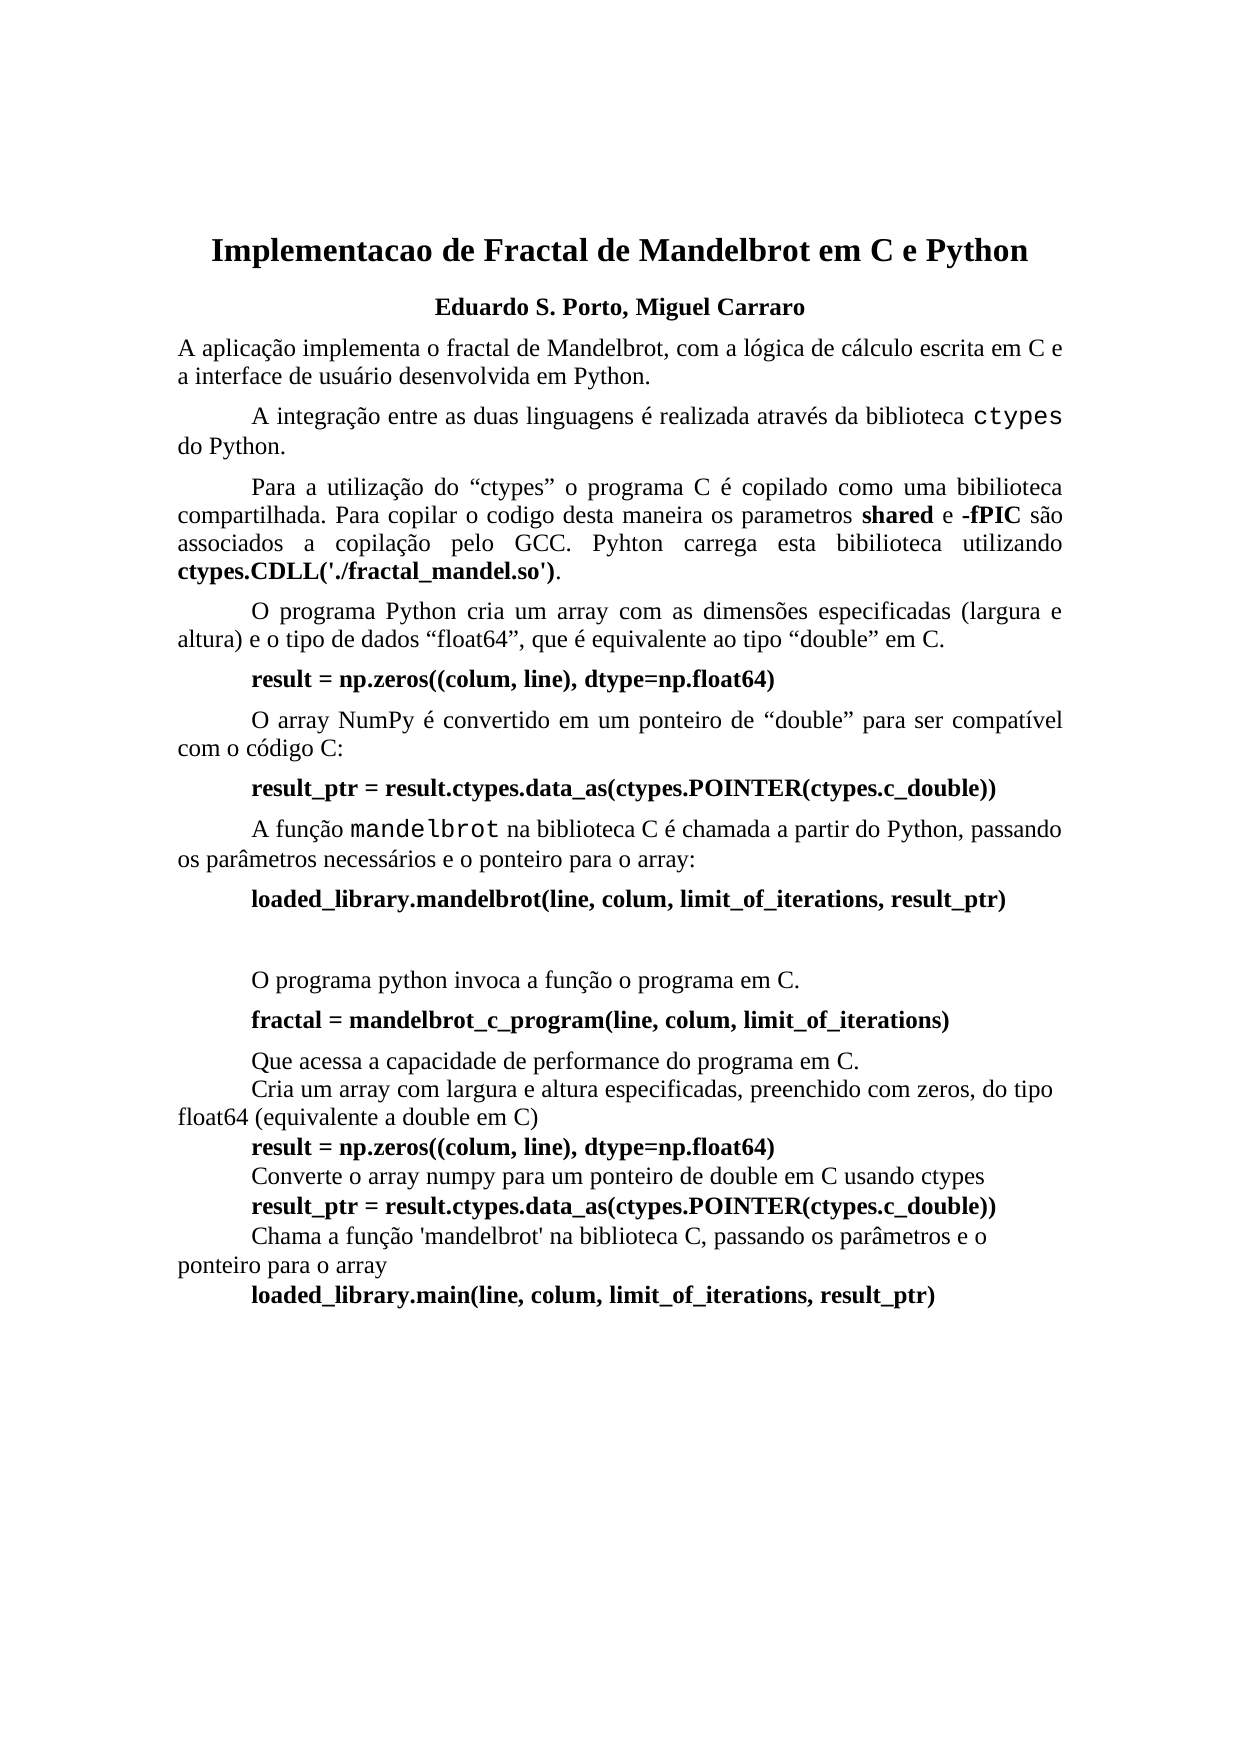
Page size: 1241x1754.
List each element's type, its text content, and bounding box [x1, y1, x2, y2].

text Para a utilização do “ctypes” o programa C é copilado como uma bibilioteca compartilhada. Para copilar o codigo desta maneira os parametros shared e -fPIC são associados a copilação pelo GCC. Pyhton carrega esta bibilioteca utilizando ctypes.CDLL('./fractal_mandel.so'). [177, 472, 1063, 584]
title Implementacao de Fractal de Mandelbrot em C e Python [177, 231, 1063, 268]
text A integração entre as duas linguagens é realizada através da biblioteca ctypes do Python. [177, 402, 1063, 460]
text loaded_library.main(line, colum, limit_of_iterations, result_ptr) [177, 1279, 1063, 1309]
text result = np.zeros((colum, line), dtype=np.float64) [177, 1131, 1063, 1161]
text O programa Python cria um array com as dimensões especificadas (largura e altura) e o tipo de dados “float64”, que é equivalente ao tipo “double” em C. [177, 597, 1063, 653]
text fractal = mandelbrot_c_program(line, colum, limit_of_iterations) [177, 1006, 1063, 1034]
text A aplicação implementa o fractal de Mandelbrot, com a lógica de cálculo escrita em C e a interface de usuário desenvolvida em Python. [177, 334, 1063, 390]
text Converte o array numpy para um ponteiro de double em C usando ctypes [177, 1161, 1063, 1190]
text Eduardo S. Porto, Miguel Carraro [177, 293, 1063, 321]
text Chama a função 'mandelbrot' na biblioteca C, passando os parâmetros e o ponteiro para o array [177, 1220, 1063, 1279]
text result_ptr = result.ctypes.data_as(ctypes.POINTER(ctypes.c_double)) [177, 1190, 1063, 1220]
text Cria um array com largura e altura especificadas, preenchido com zeros, do tipo float64 (equivalente a double em C) [177, 1075, 1063, 1131]
text O array NumPy é convertido em um ponteiro de “double” para ser compatível com o código C: [177, 706, 1063, 762]
text result = np.zeros((colum, line), dtype=np.float64) [177, 665, 1063, 693]
text A função mandelbrot na biblioteca C é chamada a partir do Python, passando os parâmetros necessários e o ponteiro para o array: [177, 815, 1063, 873]
text O programa python invoca a função o programa em C. [177, 966, 1063, 994]
text result_ptr = result.ctypes.data_as(ctypes.POINTER(ctypes.c_double)) [177, 774, 1063, 802]
text Que acessa a capacidade de performance do programa em C. [177, 1047, 1063, 1075]
text loaded_library.mandelbrot(line, colum, limit_of_iterations, result_ptr) [177, 885, 1063, 913]
